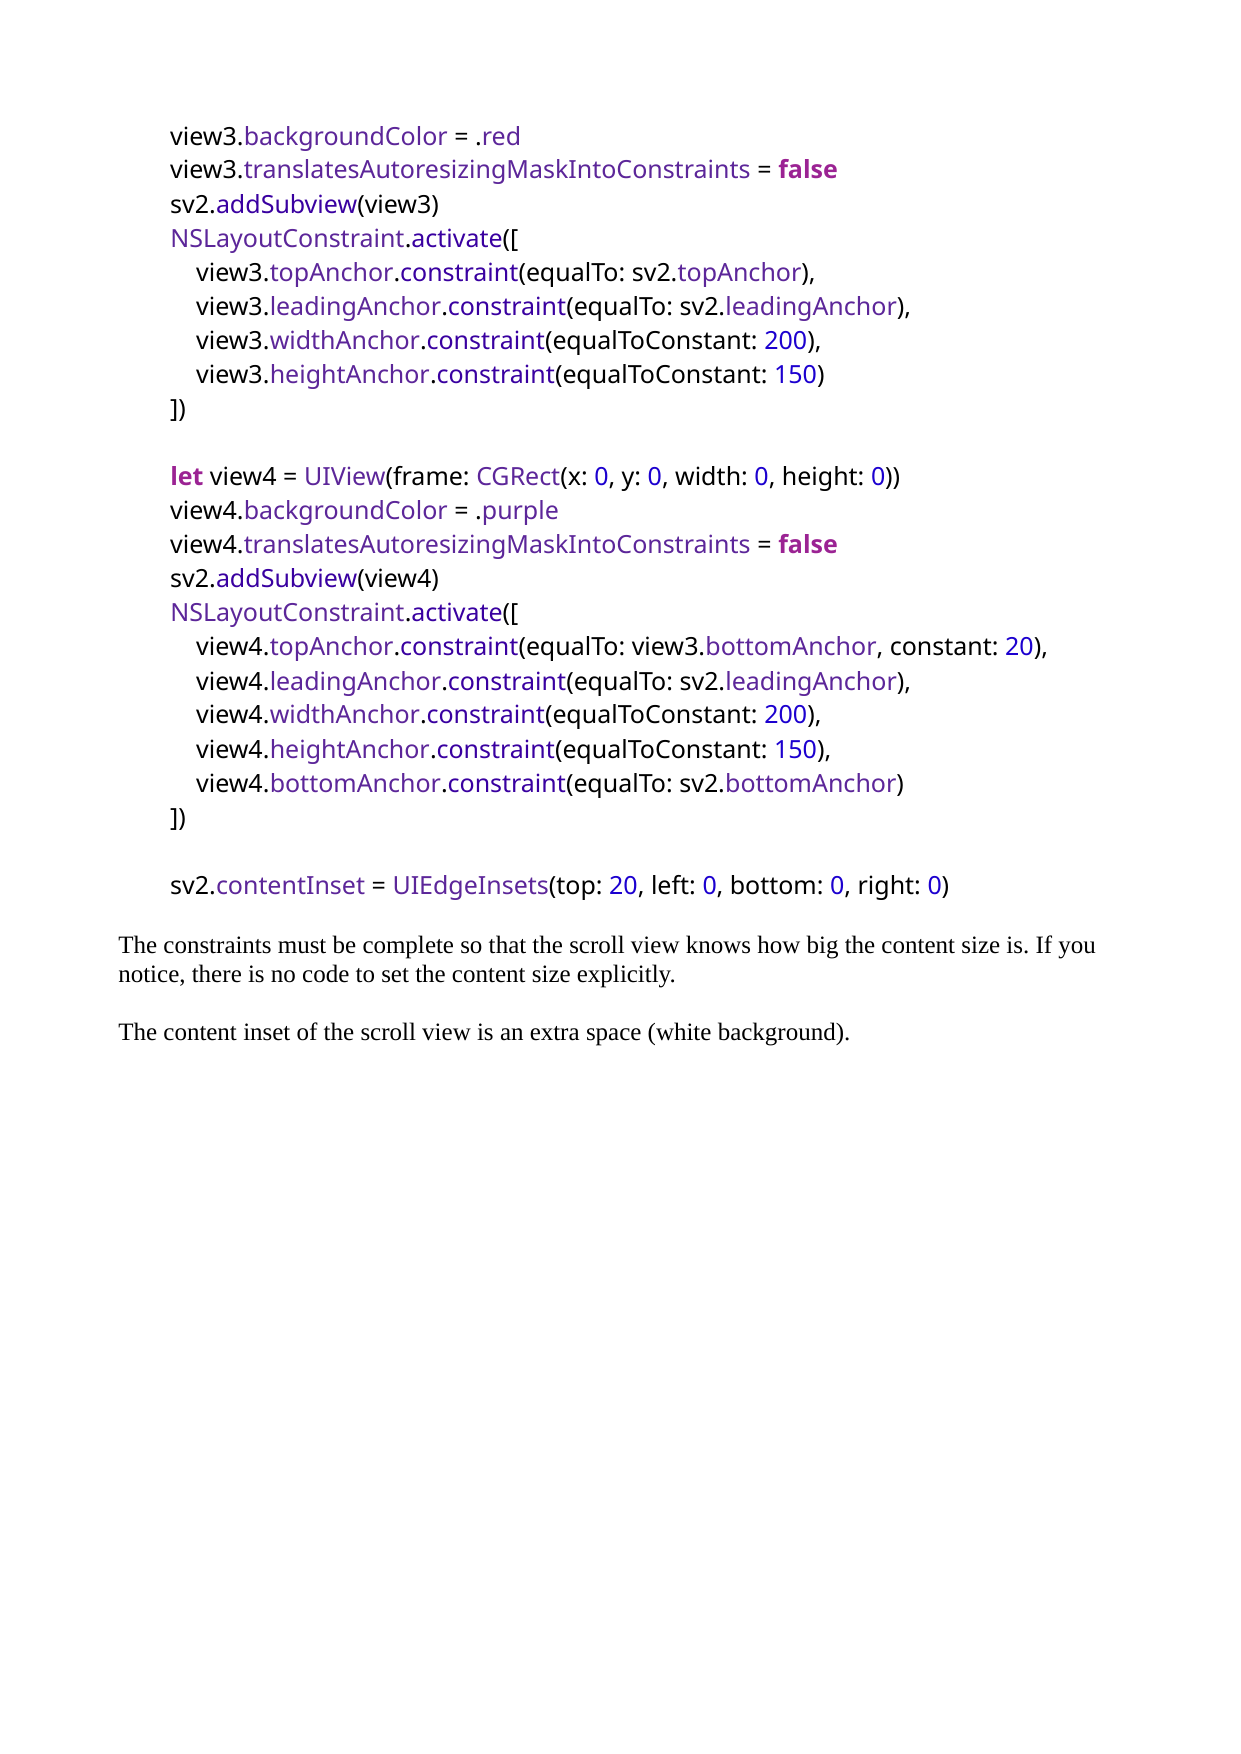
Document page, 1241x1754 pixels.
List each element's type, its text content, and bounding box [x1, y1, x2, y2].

text view3.leadingAnchor.constraint(equalTo: sv2.leadingAnchor), [118, 288, 1122, 322]
text ]) [118, 391, 1122, 425]
text view3.widthAnchor.constraint(equalToConstant: 200), [118, 322, 1122, 357]
text view4.translatesAutoresizingMaskIntoConstraints = false [118, 527, 1122, 561]
text view4.widthAnchor.constraint(equalToConstant: 200), [118, 697, 1122, 731]
text sv2.addSubview(view4) [118, 561, 1122, 595]
text view4.backgroundColor = .purple [118, 493, 1122, 527]
text The content inset of the scroll view is an extra space (white background). [118, 1017, 1122, 1045]
text let view4 = UIView(frame: CGRect(x: 0, y: 0, width: 0, height: 0)) [118, 459, 1122, 493]
text view3.translatesAutoresizingMaskIntoConstraints = false [118, 152, 1122, 186]
text view4.bottomAnchor.constraint(equalTo: sv2.bottomAnchor) [118, 765, 1122, 799]
text view4.topAnchor.constraint(equalTo: view3.bottomAnchor, constant: 20), [118, 629, 1122, 663]
text view4.heightAnchor.constraint(equalToConstant: 150), [118, 731, 1122, 765]
text NSLayoutConstraint.activate([ [118, 220, 1122, 254]
text NSLayoutConstraint.activate([ [118, 595, 1122, 629]
text view4.leadingAnchor.constraint(equalTo: sv2.leadingAnchor), [118, 663, 1122, 697]
text view3.backgroundColor = .red [118, 118, 1122, 152]
text sv2.addSubview(view3) [118, 186, 1122, 220]
text view3.topAnchor.constraint(equalTo: sv2.topAnchor), [118, 254, 1122, 288]
text ]) [118, 799, 1122, 833]
text view3.heightAnchor.constraint(equalToConstant: 150) [118, 357, 1122, 391]
text The constraints must be complete so that the scroll view knows how big the content size is. If you notice, there is no code to set the content size explicitly. [118, 930, 1122, 988]
text sv2.contentInset = UIEdgeInsets(top: 20, left: 0, bottom: 0, right: 0) [118, 867, 1122, 902]
